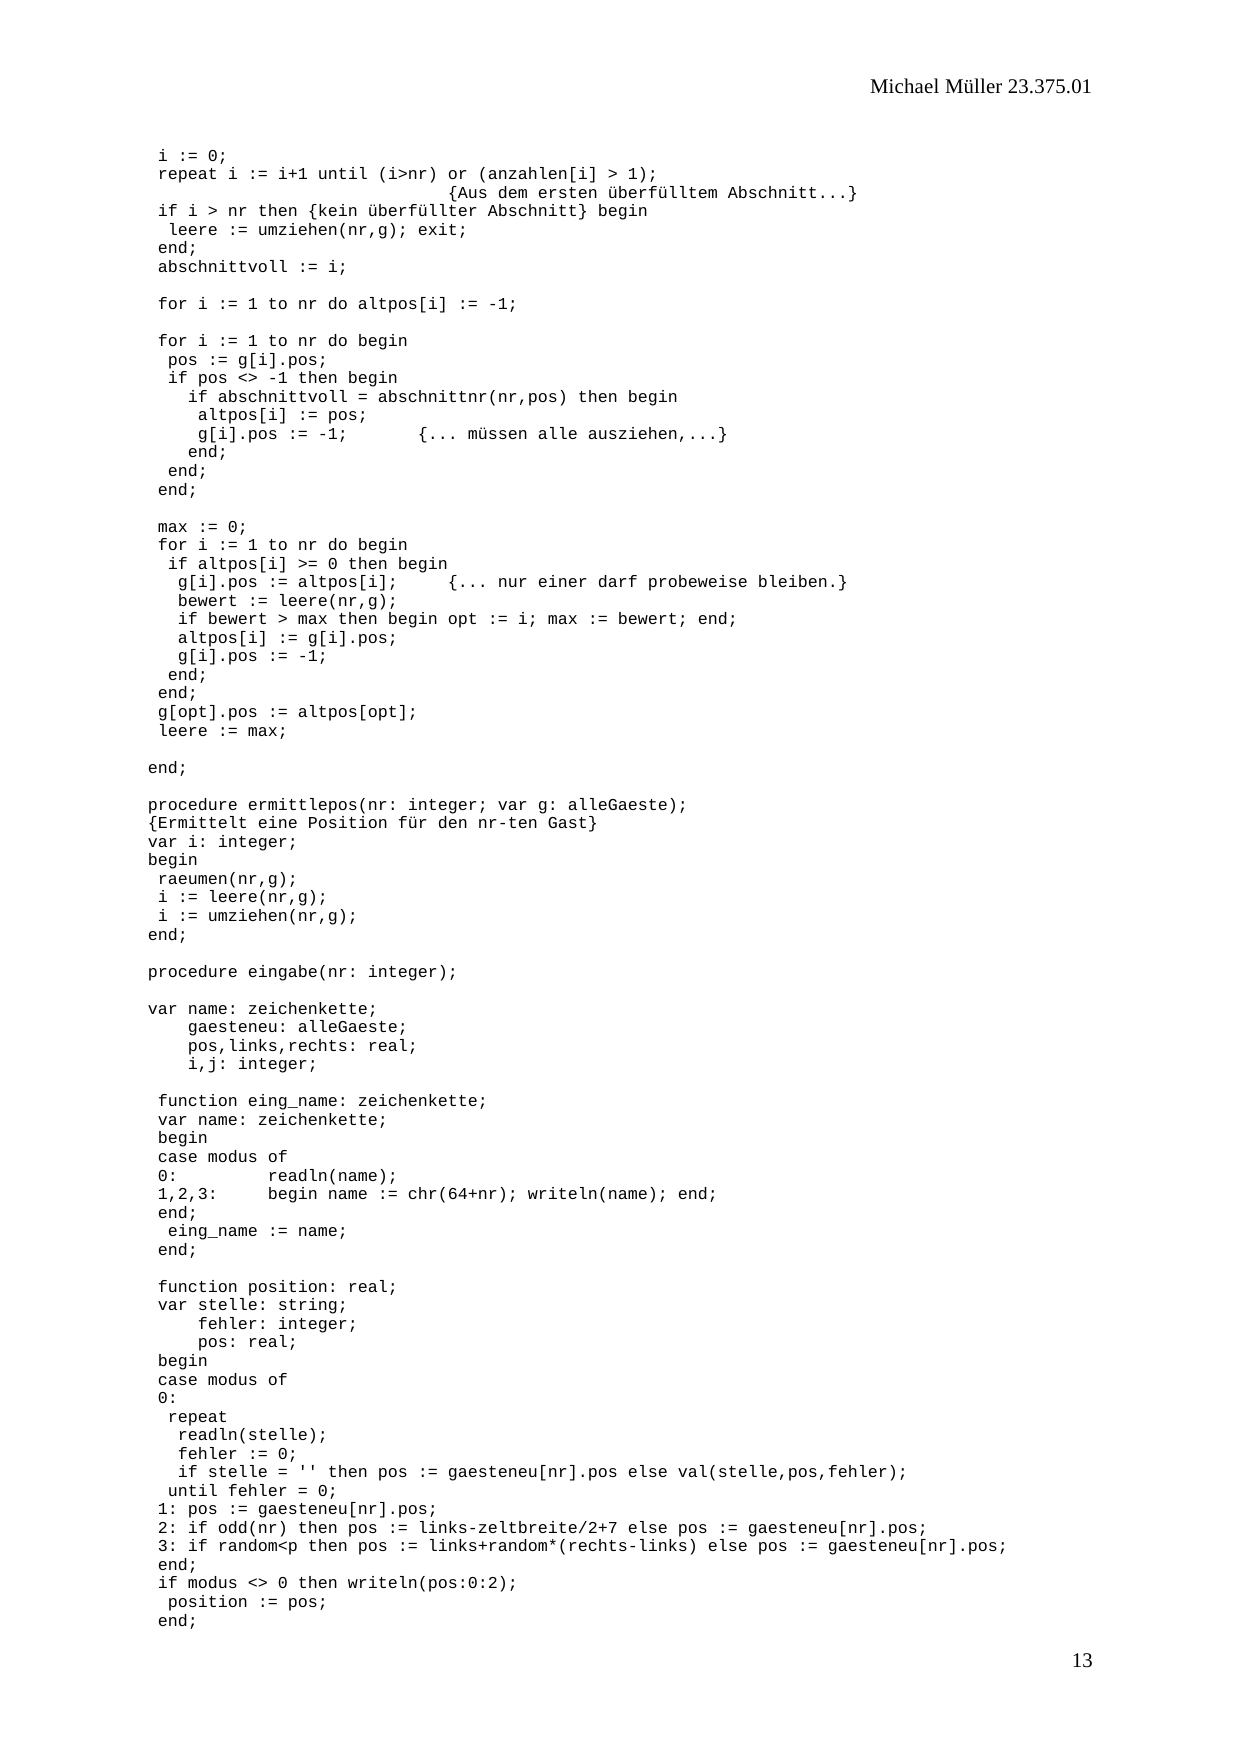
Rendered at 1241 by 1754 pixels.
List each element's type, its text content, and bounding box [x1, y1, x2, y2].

text {Aus dem ersten überfülltem Abschnitt...} [148, 185, 1092, 203]
text {Ermittelt eine Position für den nr-ten Gast} [148, 815, 1092, 834]
text var name: zeichenkette; [148, 1112, 1092, 1130]
text g[i].pos := -1; [148, 648, 1092, 667]
text bewert := leere(nr,g); [148, 593, 1092, 611]
text begin [148, 1353, 1092, 1371]
text leere := max; [148, 722, 1092, 741]
text var stelle: string; [148, 1297, 1092, 1316]
text gaesteneu: alleGaeste; [148, 1019, 1092, 1038]
text fehler := 0; [148, 1446, 1092, 1464]
text 1: pos := gaesteneu[nr].pos; [148, 1501, 1092, 1520]
text 2: if odd(nr) then pos := links-zeltbreite/2+7 else pos := gaesteneu[nr].pos; [148, 1520, 1092, 1538]
text procedure ermittlepos(nr: integer; var g: alleGaeste); [148, 797, 1092, 815]
text end; [148, 1557, 1092, 1575]
text i := umziehen(nr,g); [148, 908, 1092, 926]
text if stelle = '' then pos := gaesteneu[nr].pos else val(stelle,pos,fehler); [148, 1464, 1092, 1483]
text pos: real; [148, 1334, 1092, 1353]
text until fehler = 0; [148, 1483, 1092, 1501]
text 0: readln(name); [148, 1167, 1092, 1186]
text if altpos[i] >= 0 then begin [148, 556, 1092, 574]
text end; [148, 926, 1092, 945]
text i,j: integer; [148, 1056, 1092, 1075]
text case modus of [148, 1149, 1092, 1167]
text end; [148, 1612, 1092, 1631]
text repeat i := i+1 until (i>nr) or (anzahlen[i] > 1); [148, 166, 1092, 185]
text begin [148, 1130, 1092, 1149]
text end; [148, 685, 1092, 704]
text end; [148, 1242, 1092, 1260]
text abschnittvoll := i; [148, 259, 1092, 277]
text end; [148, 240, 1092, 259]
text 3: if random<p then pos := links+random*(rechts-links) else pos := gaesteneu[nr].pos; [148, 1538, 1092, 1557]
text raeumen(nr,g); [148, 871, 1092, 889]
text fehler: integer; [148, 1316, 1092, 1334]
text g[i].pos := -1; {... müssen alle ausziehen,...} [148, 426, 1092, 444]
text pos,links,rechts: real; [148, 1038, 1092, 1056]
text if bewert > max then begin opt := i; max := bewert; end; [148, 611, 1092, 630]
text 1,2,3: begin name := chr(64+nr); writeln(name); end; [148, 1186, 1092, 1204]
text g[opt].pos := altpos[opt]; [148, 704, 1092, 722]
text if i > nr then {kein überfüllter Abschnitt} begin [148, 203, 1092, 222]
text for i := 1 to nr do begin [148, 537, 1092, 556]
text function eing_name: zeichenkette; [148, 1093, 1092, 1112]
text i := 0; [148, 148, 1092, 166]
text var i: integer; [148, 834, 1092, 852]
text readln(stelle); [148, 1427, 1092, 1446]
text repeat [148, 1408, 1092, 1427]
text end; [148, 667, 1092, 685]
text g[i].pos := altpos[i]; {... nur einer darf probeweise bleiben.} [148, 574, 1092, 593]
text altpos[i] := pos; [148, 407, 1092, 426]
text begin [148, 852, 1092, 871]
text max := 0; [148, 518, 1092, 537]
text if abschnittvoll = abschnittnr(nr,pos) then begin [148, 389, 1092, 407]
text altpos[i] := g[i].pos; [148, 630, 1092, 648]
text end; [148, 1204, 1092, 1223]
text leere := umziehen(nr,g); exit; [148, 222, 1092, 240]
text position := pos; [148, 1594, 1092, 1612]
text var name: zeichenkette; [148, 1001, 1092, 1019]
text for i := 1 to nr do begin [148, 333, 1092, 352]
text end; [148, 481, 1092, 500]
text if pos <> -1 then begin [148, 370, 1092, 389]
text eing_name := name; [148, 1223, 1092, 1242]
text if modus <> 0 then writeln(pos:0:2); [148, 1575, 1092, 1594]
text end; [148, 463, 1092, 481]
text end; [148, 444, 1092, 463]
text i := leere(nr,g); [148, 889, 1092, 908]
text 0: [148, 1390, 1092, 1408]
text case modus of [148, 1371, 1092, 1390]
text for i := 1 to nr do altpos[i] := -1; [148, 296, 1092, 314]
text procedure eingabe(nr: integer); [148, 963, 1092, 982]
text end; [148, 759, 1092, 778]
text pos := g[i].pos; [148, 352, 1092, 370]
text function position: real; [148, 1279, 1092, 1297]
